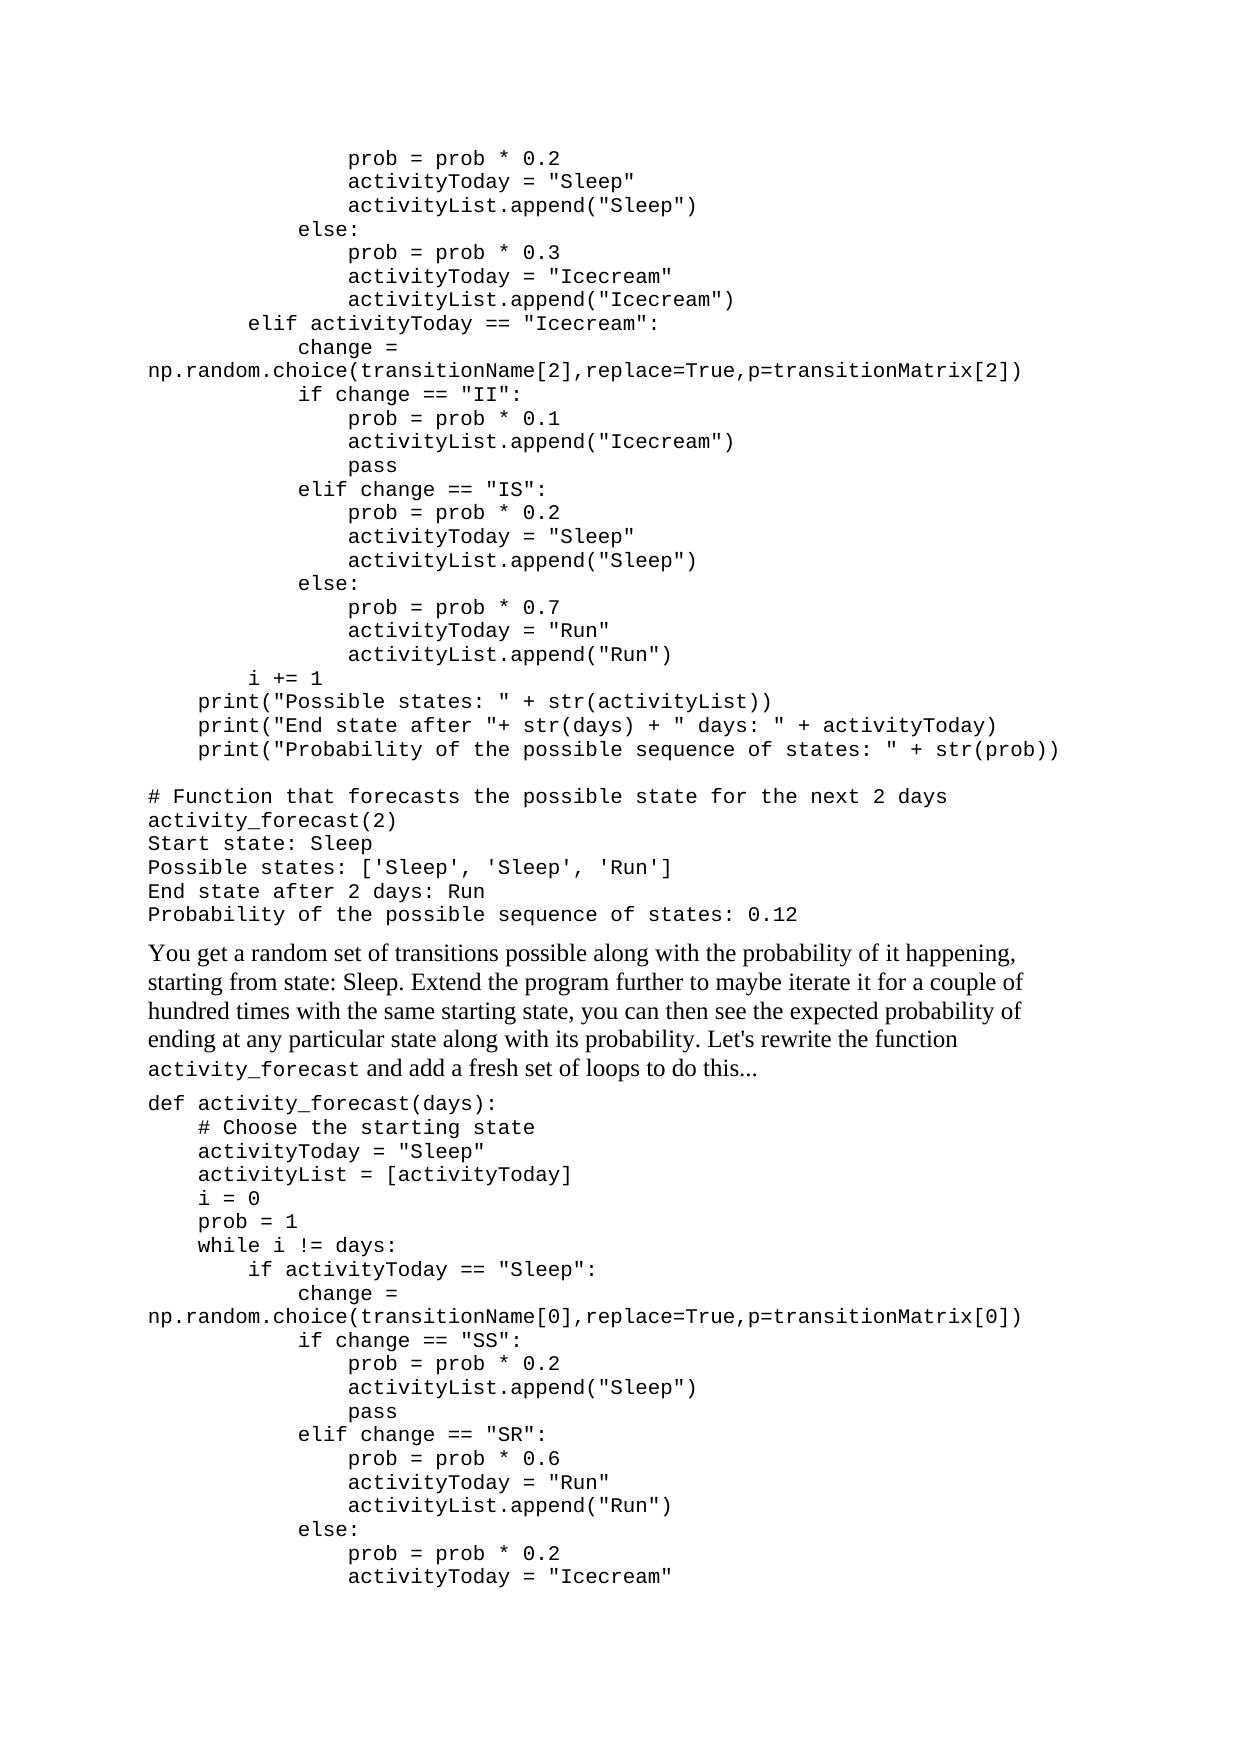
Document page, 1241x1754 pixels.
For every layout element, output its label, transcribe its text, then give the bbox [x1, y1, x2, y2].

text print("End state after "+ str(days) + " days: " + activityToday) [148, 715, 1093, 739]
text You get a random set of transitions possible along with the probability of it happening, starting from state: Sleep. Extend the program further to maybe iterate it for a couple of hundred times with the same starting state, you can then see the expected probability of ending at any particular state along with its probability. Let's rewrite the function activity_forecast and add a fresh set of loops to do this... [148, 938, 1093, 1083]
text prob = prob * 0.7 [148, 597, 1093, 621]
text prob = prob * 0.2 [148, 1543, 1093, 1566]
text else: [148, 573, 1093, 597]
text # Function that forecasts the possible state for the next 2 days [148, 786, 1093, 810]
text prob = prob * 0.1 [148, 408, 1093, 431]
text activityList = [activityToday] [148, 1164, 1093, 1188]
text elif change == "SR": [148, 1424, 1093, 1448]
text Possible states: ['Sleep', 'Sleep', 'Run'] [148, 857, 1093, 881]
text activityList.append("Run") [148, 1495, 1093, 1519]
text print("Possible states: " + str(activityList)) [148, 691, 1093, 715]
text activityToday = "Run" [148, 621, 1093, 644]
text if change == "SS": [148, 1330, 1093, 1353]
text activityToday = "Sleep" [148, 171, 1093, 195]
text activityList.append("Sleep") [148, 195, 1093, 218]
text activityList.append("Run") [148, 644, 1093, 668]
text pass [148, 1401, 1093, 1424]
text activityList.append("Sleep") [148, 1377, 1093, 1401]
text activityToday = "Sleep" [148, 1141, 1093, 1164]
text # Choose the starting state [148, 1117, 1093, 1141]
text activityToday = "Run" [148, 1472, 1093, 1495]
text prob = 1 [148, 1212, 1093, 1235]
text End state after 2 days: Run [148, 881, 1093, 904]
text change = np.random.choice(transitionName[2],replace=True,p=transitionMatrix[2]) [148, 337, 1093, 384]
text i += 1 [148, 668, 1093, 691]
text prob = prob * 0.2 [148, 502, 1093, 526]
text activityToday = "Icecream" [148, 1566, 1093, 1590]
text elif activityToday == "Icecream": [148, 313, 1093, 337]
text def activity_forecast(days): [148, 1093, 1093, 1117]
text activityList.append("Icecream") [148, 431, 1093, 455]
text prob = prob * 0.2 [148, 1353, 1093, 1377]
text elif change == "IS": [148, 479, 1093, 502]
text while i != days: [148, 1235, 1093, 1259]
text Probability of the possible sequence of states: 0.12 [148, 904, 1093, 928]
text i = 0 [148, 1188, 1093, 1212]
text prob = prob * 0.3 [148, 242, 1093, 266]
text activityList.append("Icecream") [148, 289, 1093, 313]
text change = np.random.choice(transitionName[0],replace=True,p=transitionMatrix[0]) [148, 1282, 1093, 1330]
text activity_forecast(2) [148, 810, 1093, 833]
text else: [148, 218, 1093, 242]
text if activityToday == "Sleep": [148, 1259, 1093, 1282]
text prob = prob * 0.2 [148, 148, 1093, 171]
text Start state: Sleep [148, 833, 1093, 857]
text if change == "II": [148, 384, 1093, 408]
text activityToday = "Icecream" [148, 266, 1093, 289]
text activityToday = "Sleep" [148, 526, 1093, 549]
text else: [148, 1519, 1093, 1543]
text prob = prob * 0.6 [148, 1448, 1093, 1472]
text pass [148, 455, 1093, 479]
text activityList.append("Sleep") [148, 549, 1093, 573]
text print("Probability of the possible sequence of states: " + str(prob)) [148, 739, 1093, 762]
